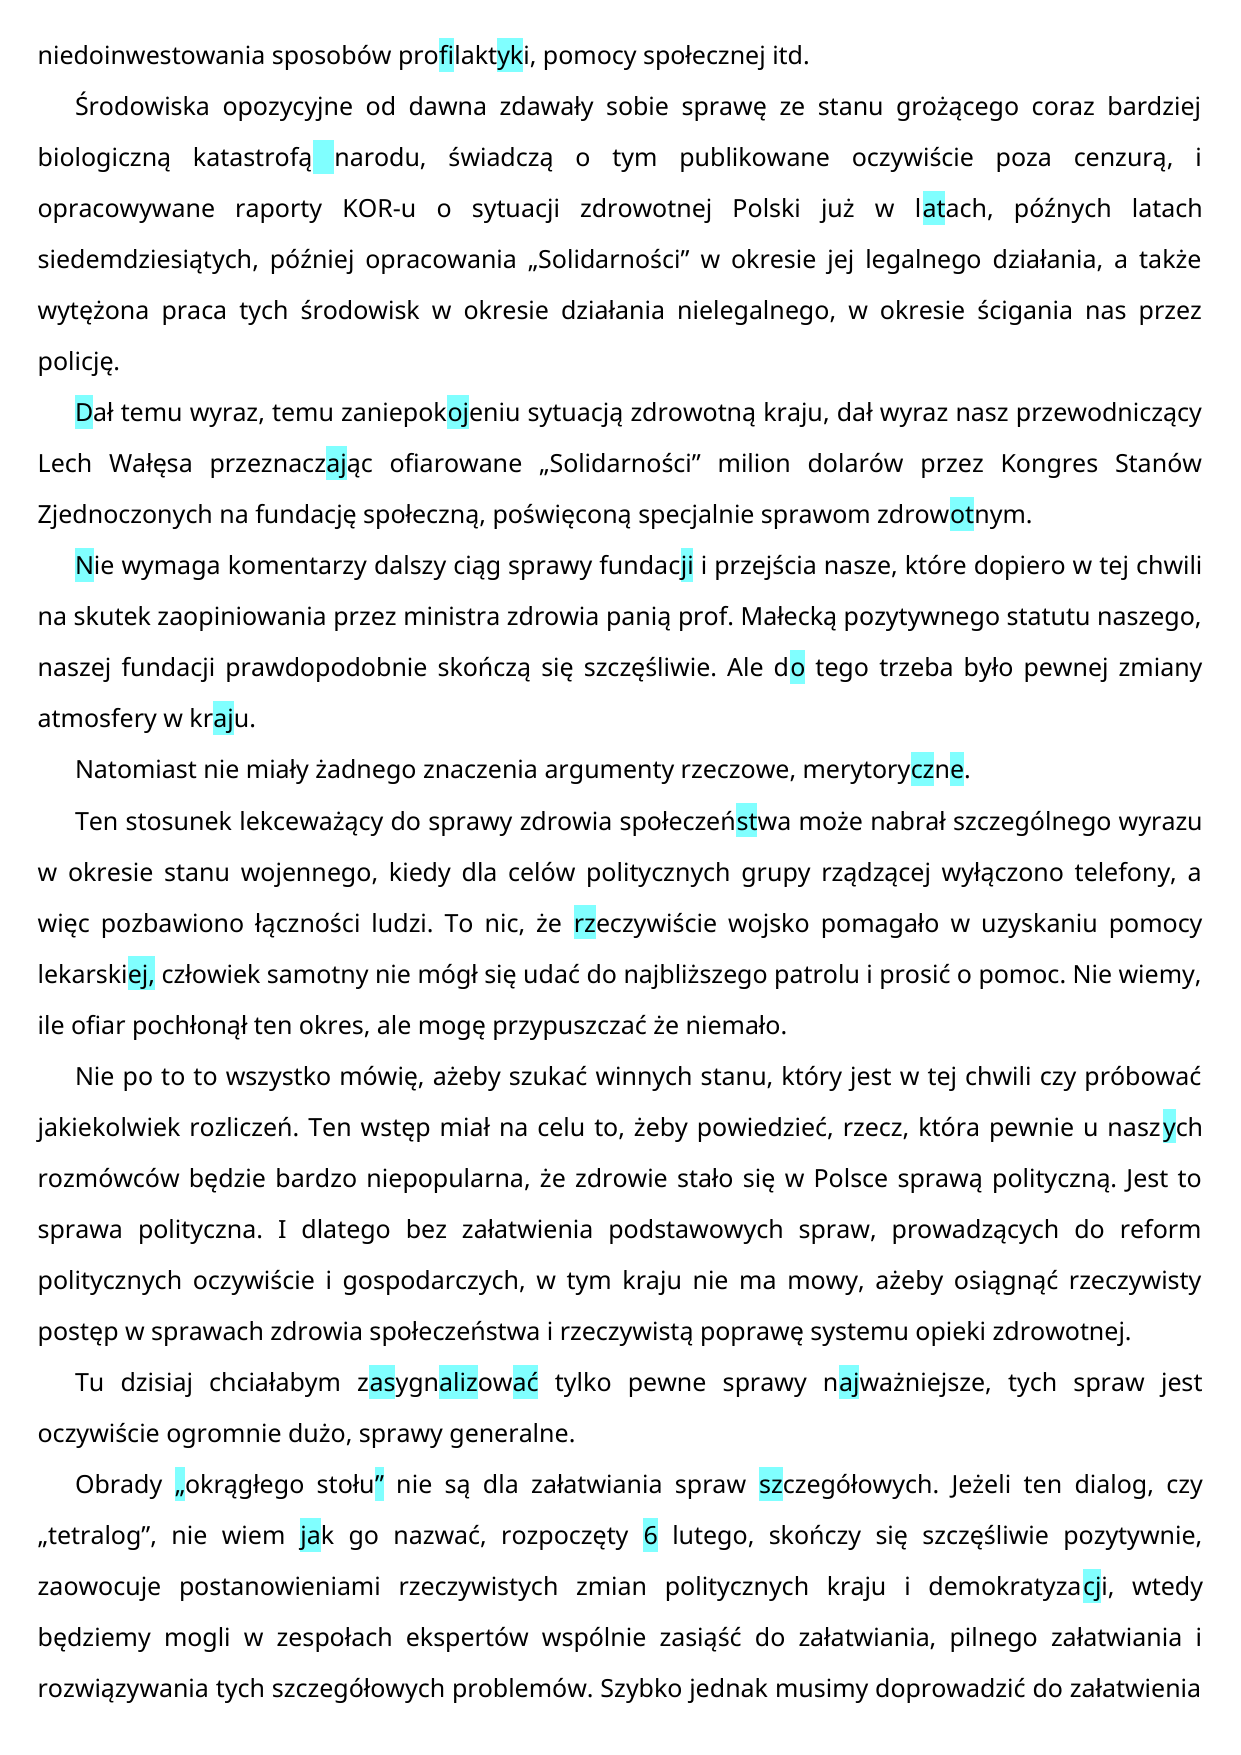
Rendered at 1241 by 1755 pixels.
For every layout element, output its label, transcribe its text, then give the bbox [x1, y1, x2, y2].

text Dał temu wyraz, temu zaniepokojeniu sytuacją zdrowotną kraju, dał wyraz nasz przewodniczący Lech Wałęsa przeznaczając ofiarowane „Solidarności” milion dolarów przez Kongres Stanów Zjednoczonych na fundację społeczną, poświęconą specjalnie sprawom zdrowotnym. [37, 395, 1203, 531]
text Obrady „okrągłego stołu” nie są dla załatwiania spraw szczegółowych. Jeżeli ten dialog, czy „tetralog”, nie wiem jak go nazwać, rozpoczęty 6 lutego, skończy się szczęśliwie pozytywnie, zaowocuje postanowieniami rzeczywistych zmian politycznych kraju i demokratyzacji, wtedy będziemy mogli w zespołach ekspertów wspólnie zasiąść do załatwiania, pilnego załatwiania i rozwiązywania tych szczegółowych problemów. Szybko jednak musimy doprowadzić do załatwienia [37, 1467, 1203, 1705]
text Nie wymaga komentarzy dalszy ciąg sprawy fundacji i przejścia nasze, które dopiero w tej chwili na skutek zaopiniowania przez ministra zdrowia panią prof. Małecką pozytywnego statutu naszego, naszej fundacji prawdopodobnie skończą się szczęśliwie. Ale do tego trzeba było pewnej zmiany atmosfery w kraju. [37, 548, 1203, 735]
text Ten stosunek lekceważący do sprawy zdrowia społeczeństwa może nabrał szczególnego wyrazu w okresie stanu wojennego, kiedy dla celów politycznych grupy rządzącej wyłączono telefony, a więc pozbawiono łączności ludzi. To nic, że rzeczywiście wojsko pomagało w uzyskaniu pomocy lekarskiej, człowiek samotny nie mógł się udać do najbliższego patrolu i prosić o pomoc. Nie wiemy, ile ofiar pochłonął ten okres, ale mogę przypuszczać że niemało. [37, 803, 1203, 1041]
text Natomiast nie miały żadnego znaczenia argumenty rzeczowe, merytoryczne. [37, 752, 1203, 786]
text Tu dzisiaj chciałabym zasygnalizować tylko pewne sprawy najważniejsze, tych spraw jest oczywiście ogromnie dużo, sprawy generalne. [37, 1364, 1203, 1450]
text Nie po to to wszystko mówię, ażeby szukać winnych stanu, który jest w tej chwili czy próbować jakiekolwiek rozliczeń. Ten wstęp miał na celu to, żeby powiedzieć, rzecz, która pewnie u naszych rozmówców będzie bardzo niepopularna, że zdrowie stało się w Polsce sprawą polityczną. Jest to sprawa polityczna. I dlatego bez załatwienia podstawowych spraw, prowadzących do reform politycznych oczywiście i gospodarczych, w tym kraju nie ma mowy, ażeby osiągnąć rzeczywisty postęp w sprawach zdrowia społeczeństwa i rzeczywistą poprawę systemu opieki zdrowotnej. [37, 1058, 1203, 1348]
text niedoinwestowania sposobów profilaktyki, pomocy społecznej itd. [37, 37, 1203, 72]
text Środowiska opozycyjne od dawna zdawały sobie sprawę ze stanu grożącego coraz bardziej biologiczną katastrofą narodu, świadczą o tym publikowane oczywiście poza cenzurą, i opracowywane raporty KOR-u o sytuacji zdrowotnej Polski już w latach, późnych latach siedemdziesiątych, później opracowania „Solidarności” w okresie jej legalnego działania, a także wytężona praca tych środowisk w okresie działania nielegalnego, w okresie ścigania nas przez policję. [37, 88, 1203, 378]
